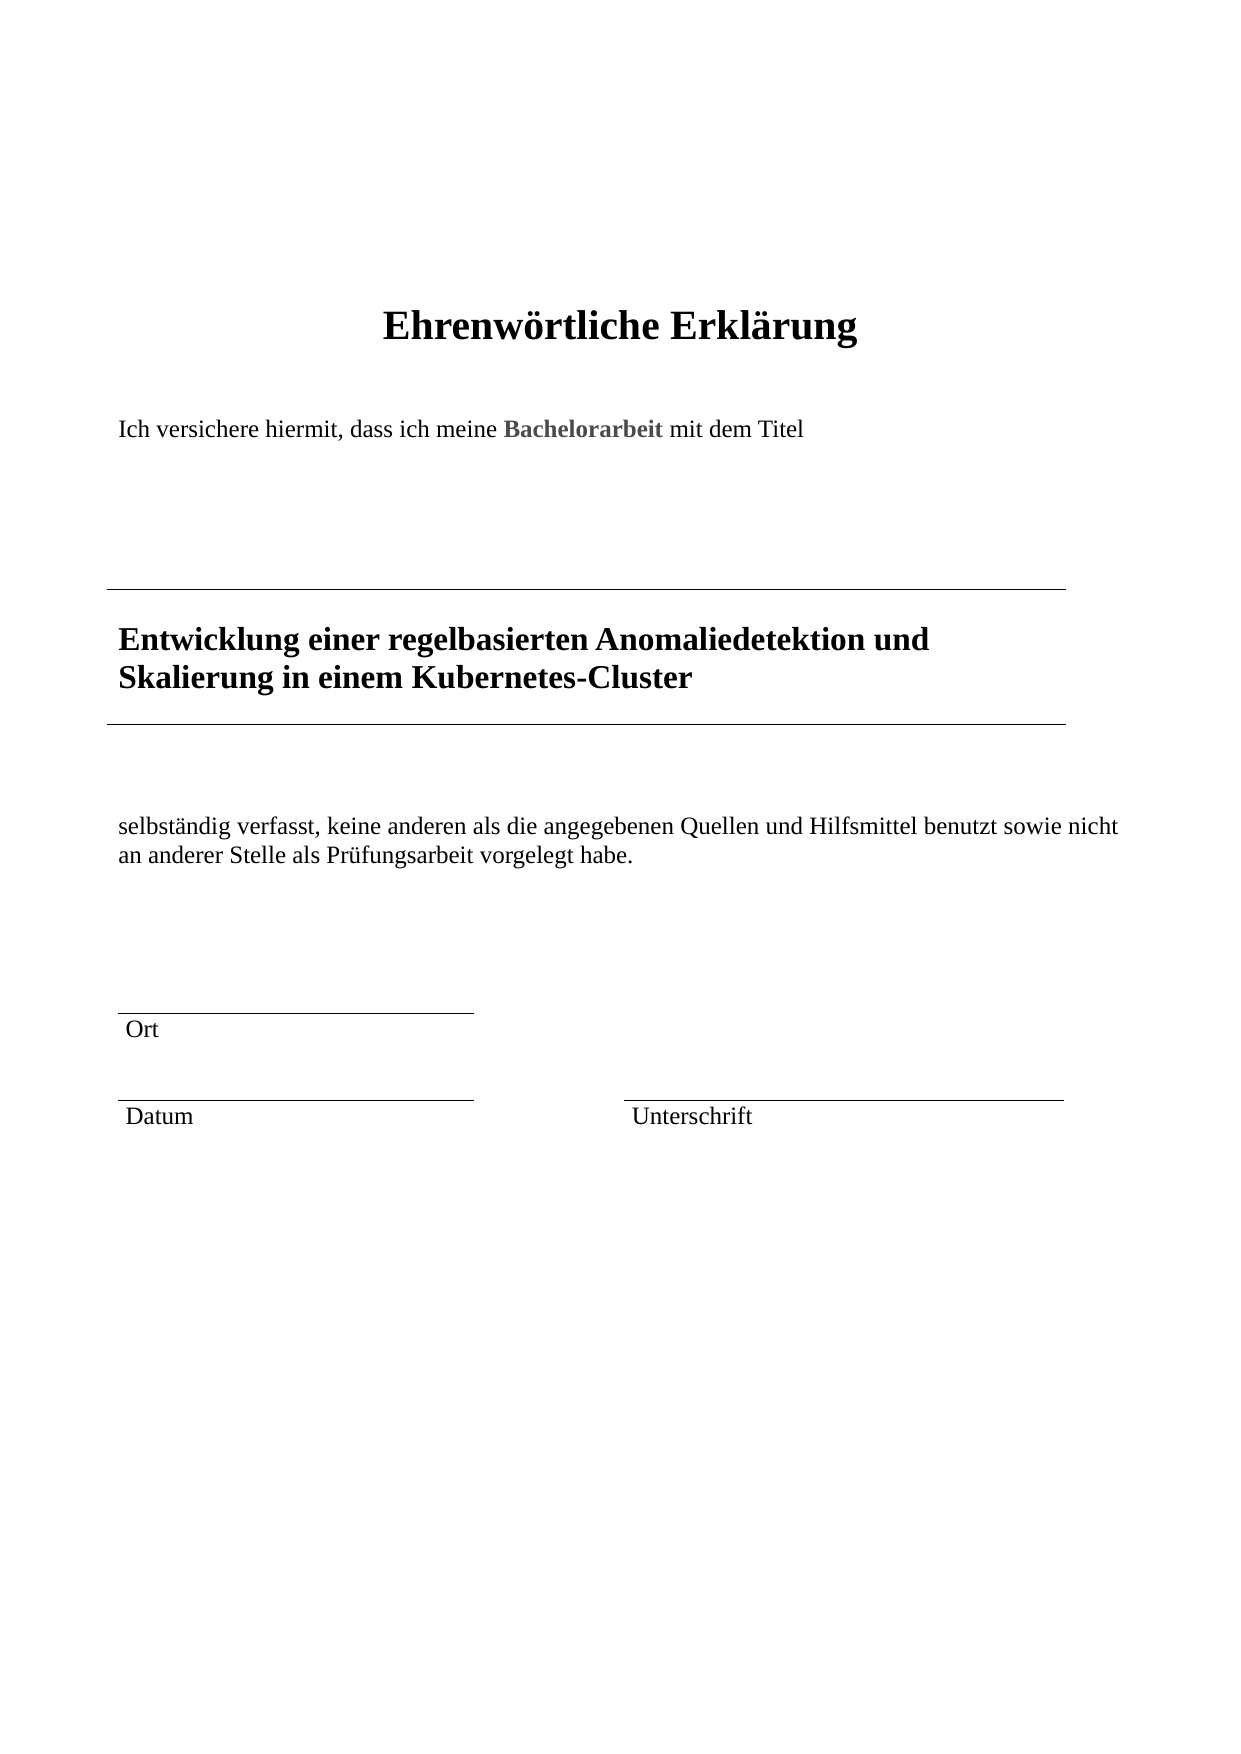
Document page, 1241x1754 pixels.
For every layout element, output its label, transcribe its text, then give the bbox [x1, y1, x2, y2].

table_header Entwicklung einer regelbasierten Anomaliedetektion und Skalierung in einem Kubernetes-Cluster [107, 590, 1066, 724]
table_header Ort [118, 1014, 474, 1100]
table_header [474, 1013, 624, 1100]
table_cell Unterschrift [624, 1101, 1063, 1130]
text Ehrenwörtliche Erklärung [118, 300, 1122, 348]
text selbständig verfasst, keine anderen als die angegebenen Quellen und Hilfsmittel benutzt sowie nicht an anderer Stelle als Prüfungsarbeit vorgelegt habe. [118, 811, 1122, 869]
text Ich versichere hiermit, dass ich meine Bachelorarbeit mit dem Titel [118, 414, 1122, 443]
table_header [624, 1013, 1063, 1100]
table_cell Datum [118, 1101, 474, 1130]
table_cell [474, 1100, 624, 1130]
